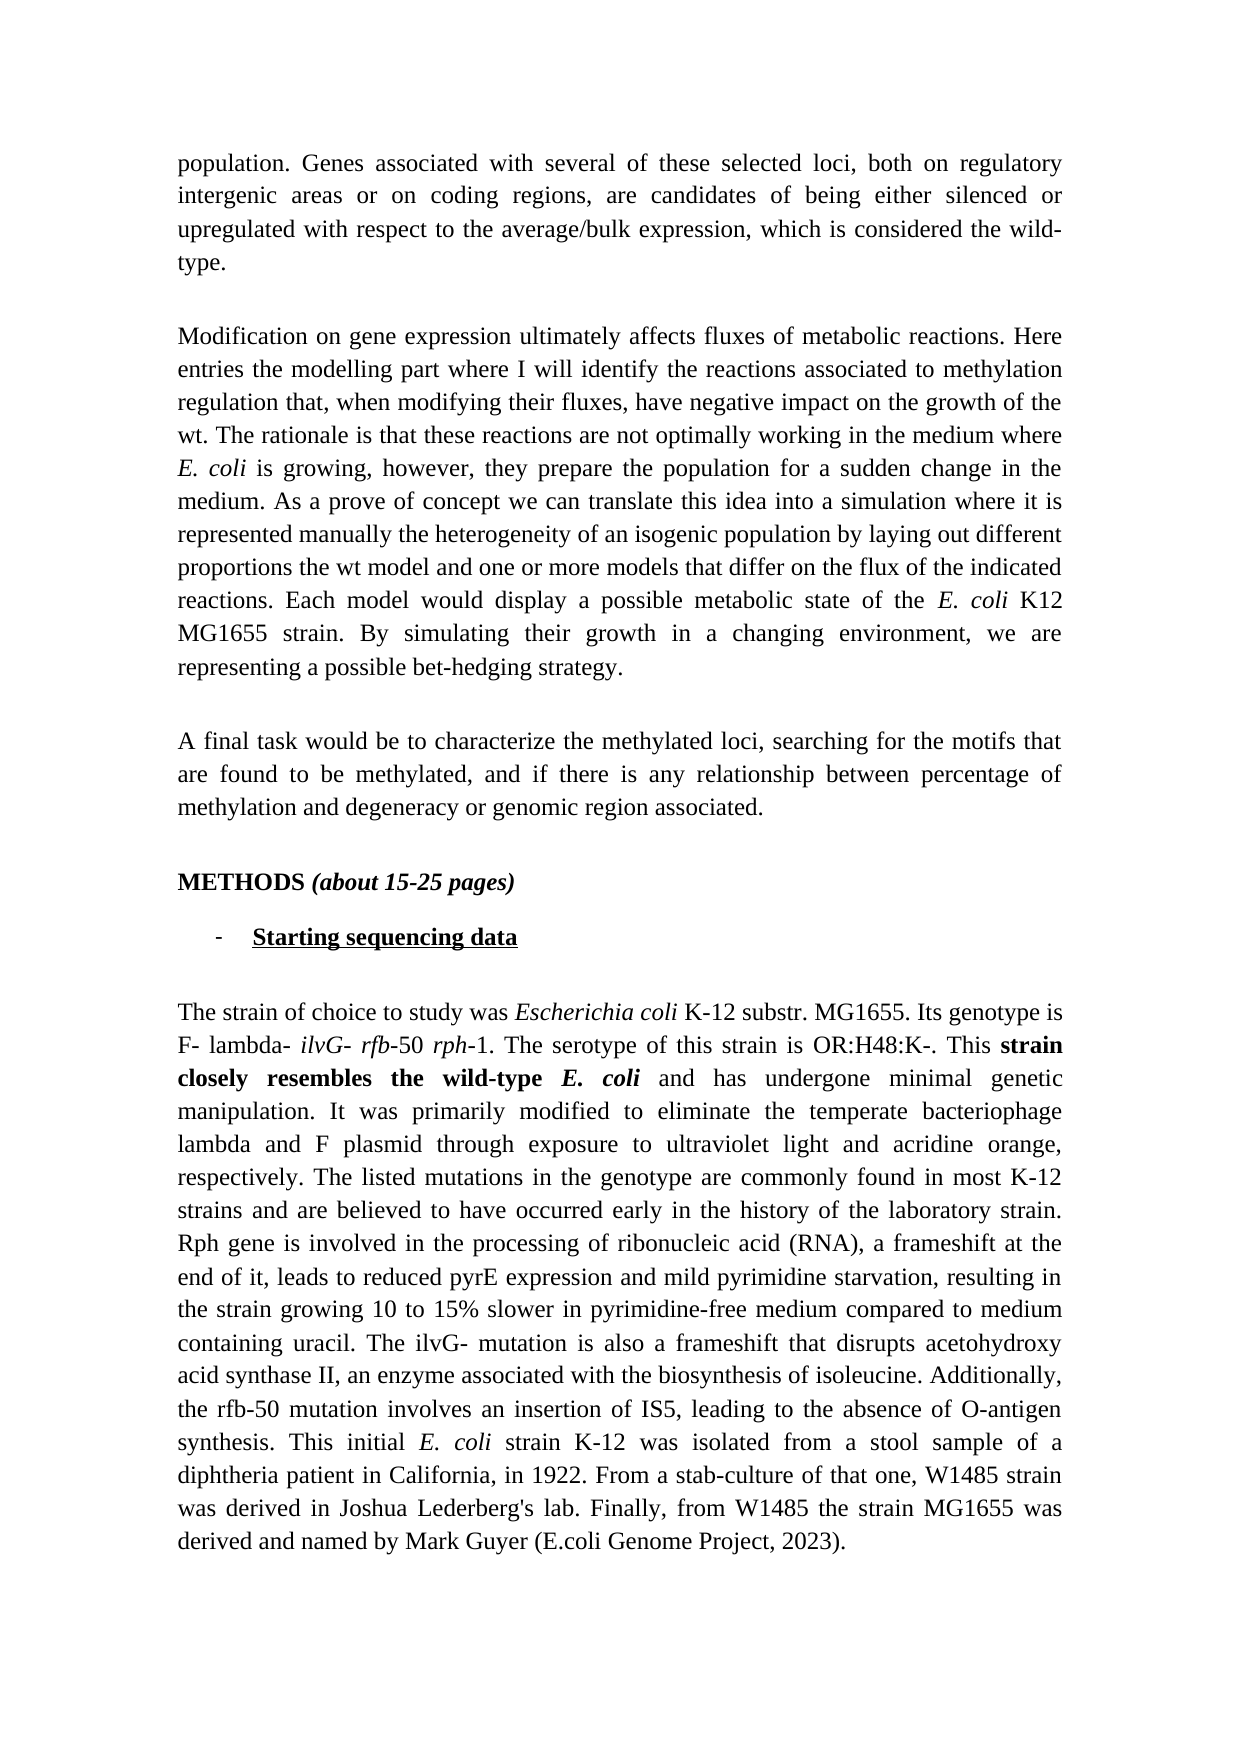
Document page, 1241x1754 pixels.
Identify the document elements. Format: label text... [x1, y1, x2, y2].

text The strain of choice to study was Escherichia coli K-12 substr. MG1655. Its genotype is F- lambda- ilvG- rfb-50 rph-1. The serotype of this strain is OR:H48:K-. This strain closely resembles the wild-type E. coli and has undergone minimal genetic manipulation. It was primarily modified to eliminate the temperate bacteriophage lambda and F plasmid through exposure to ultraviolet light and acridine orange, respectively. The listed mutations in the genotype are commonly found in most K-12 strains and are believed to have occurred early in the history of the laboratory strain. Rph gene is involved in the processing of ribonucleic acid (RNA), a frameshift at the end of it, leads to reduced pyrE expression and mild pyrimidine starvation, resulting in the strain growing 10 to 15% slower in pyrimidine-free medium compared to medium containing uracil. The ilvG- mutation is also a frameshift that disrupts acetohydroxy acid synthase II, an enzyme associated with the biosynthesis of isoleucine. Additionally, the rfb-50 mutation involves an insertion of IS5, leading to the absence of O-antigen synthesis. This initial E. coli strain K-12 was isolated from a stool sample of a diphtheria patient in California, in 1922. From a stab-culture of that one, W1485 strain was derived in Joshua Lederberg's lab. Finally, from W1485 the strain MG1655 was derived and named by Mark Guyer (E.coli Genome Project, 2023). [177, 997, 1063, 1554]
subtitle METHODS (about 15-25 pages) [177, 867, 1063, 896]
list Starting sequencing data [215, 921, 1063, 951]
text population. Genes associated with several of these selected loci, both on regulatory intergenic areas or on coding regions, are candidates of being either silenced or upregulated with respect to the average/bulk expression, which is considered the wild-type. [177, 148, 1063, 275]
text Modification on gene expression ultimately affects fluxes of metabolic reactions. Here entries the modelling part where I will identify the reactions associated to methylation regulation that, when modifying their fluxes, have negative impact on the growth of the wt. The rationale is that these reactions are not optimally working in the medium where E. coli is growing, however, they prepare the population for a sudden change in the medium. As a prove of concept we can translate this idea into a simulation where it is represented manually the heterogeneity of an isogenic population by laying out different proportions the wt model and one or more models that differ on the flux of the indicated reactions. Each model would display a possible metabolic state of the E. coli K12 MG1655 strain. By simulating their growth in a changing environment, we are representing a possible bet-hedging strategy. [177, 321, 1063, 680]
text A final task would be to characterize the methylated loci, searching for the motifs that are found to be methylated, and if there is any relationship between percentage of methylation and degeneracy or genomic region associated. [177, 726, 1063, 821]
